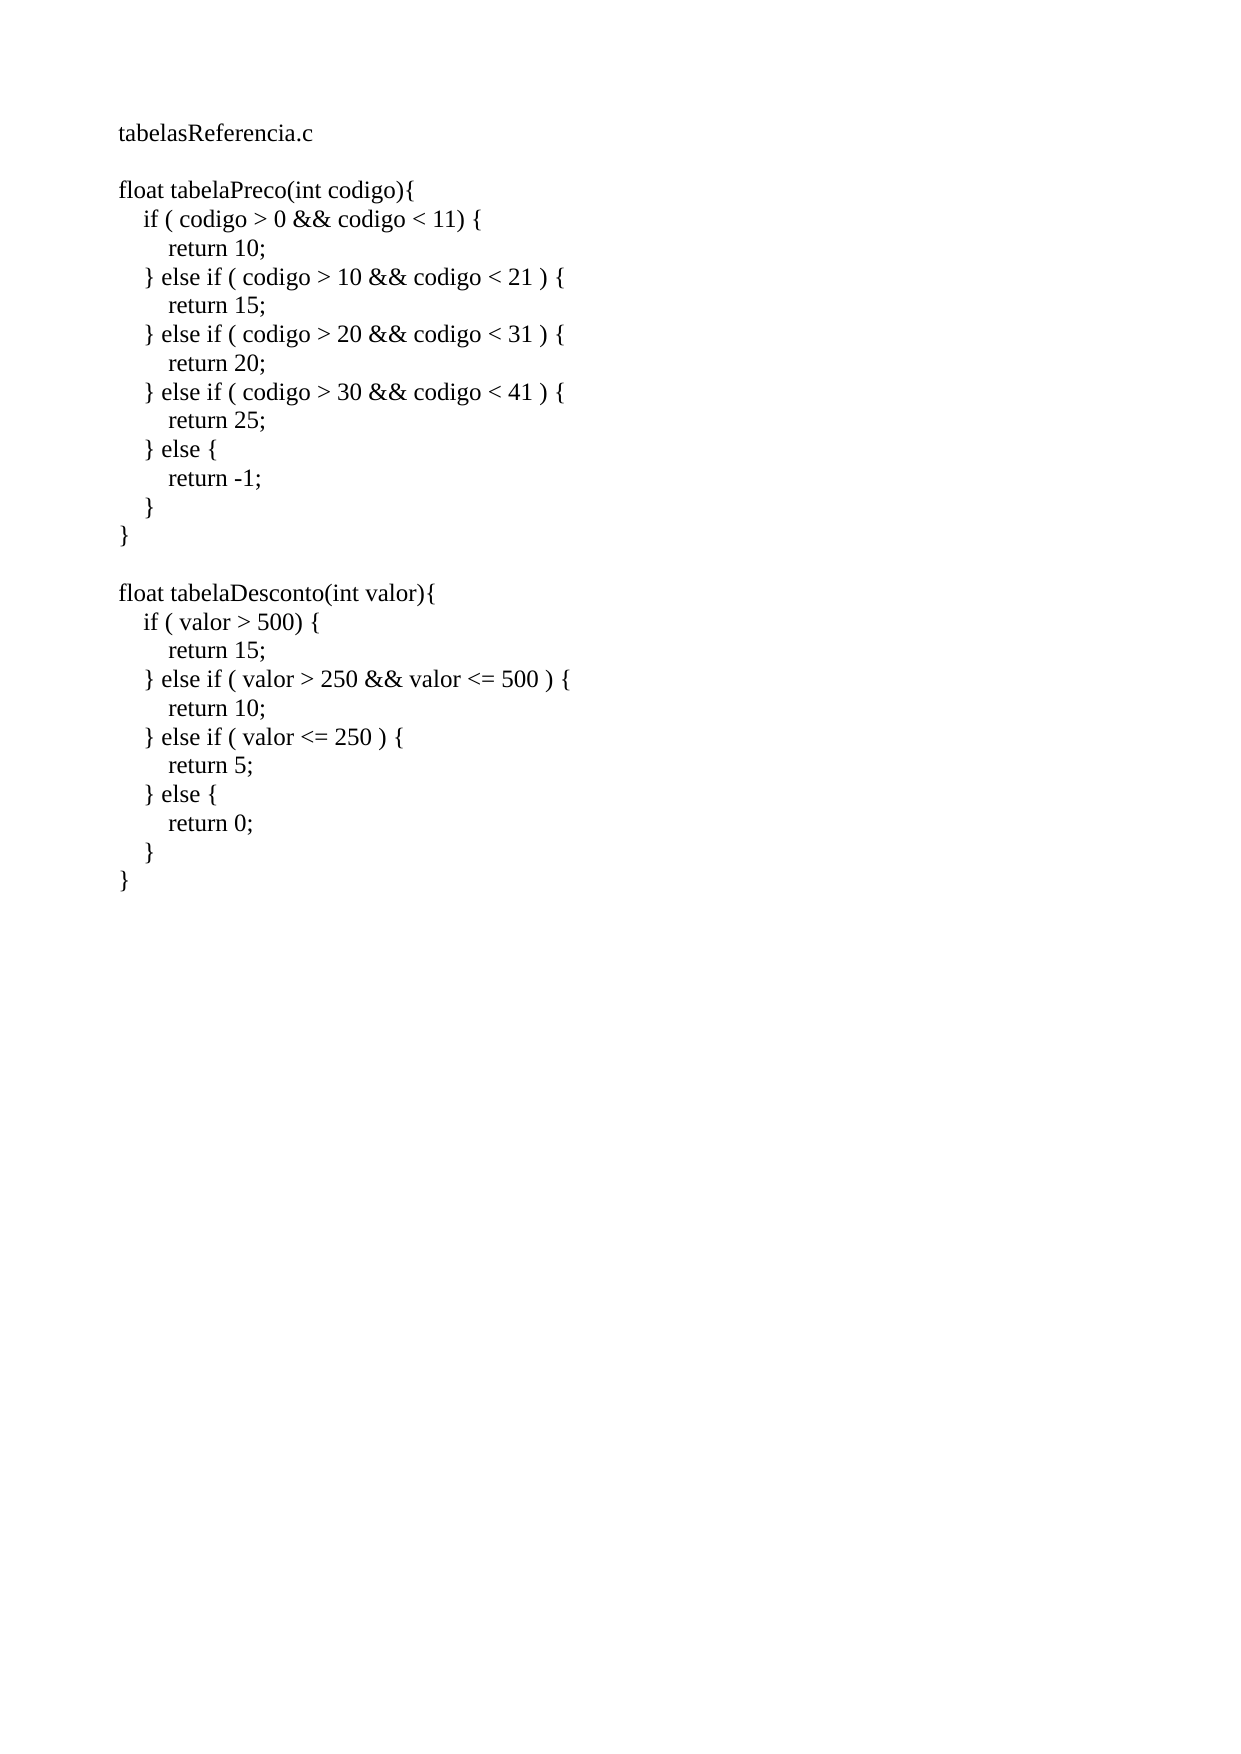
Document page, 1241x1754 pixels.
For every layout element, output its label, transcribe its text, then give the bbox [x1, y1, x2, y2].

text if ( codigo > 0 && codigo < 11) { [118, 204, 1122, 233]
text } else { [118, 779, 1122, 808]
text float tabelaDesconto(int valor){ [118, 578, 1122, 607]
text return 20; [118, 348, 1122, 377]
text return 10; [118, 233, 1122, 262]
text return -1; [118, 463, 1122, 492]
text } else if ( codigo > 30 && codigo < 41 ) { [118, 377, 1122, 406]
text } else if ( codigo > 10 && codigo < 21 ) { [118, 262, 1122, 291]
text } else if ( valor <= 250 ) { [118, 722, 1122, 751]
text } else { [118, 434, 1122, 463]
text return 15; [118, 636, 1122, 664]
text return 0; [118, 808, 1122, 837]
text tabelasReferencia.c [118, 118, 1122, 147]
text } [118, 866, 1122, 894]
text return 15; [118, 291, 1122, 319]
text return 5; [118, 751, 1122, 779]
text } [118, 837, 1122, 866]
text float tabelaPreco(int codigo){ [118, 176, 1122, 204]
text } [118, 521, 1122, 549]
text return 10; [118, 693, 1122, 722]
text } [118, 492, 1122, 521]
text return 25; [118, 406, 1122, 434]
text } else if ( valor > 250 && valor <= 500 ) { [118, 664, 1122, 693]
text if ( valor > 500) { [118, 607, 1122, 636]
text } else if ( codigo > 20 && codigo < 31 ) { [118, 319, 1122, 348]
